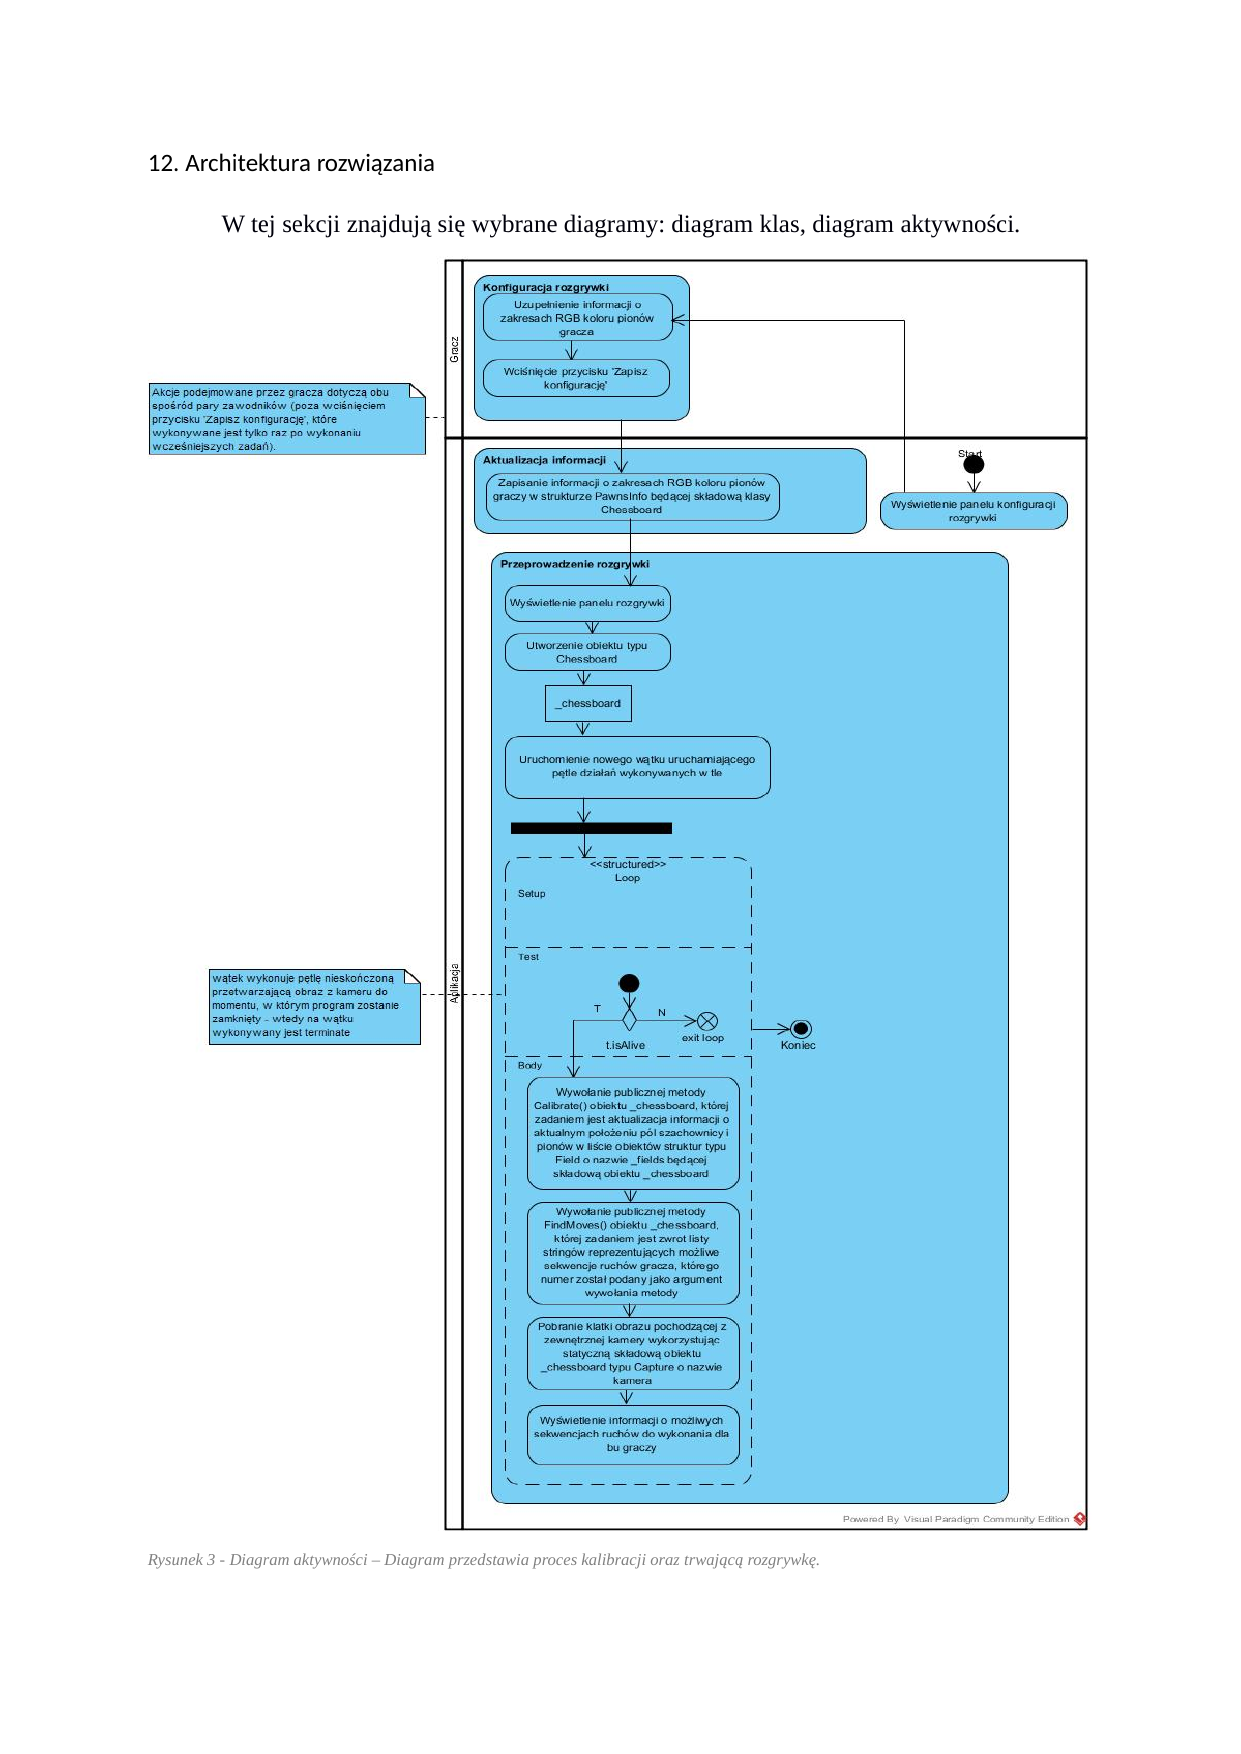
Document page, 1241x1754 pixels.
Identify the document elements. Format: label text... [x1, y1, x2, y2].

text Rysunek 3 - Diagram aktywności – Diagram przedstawia proces kalibracji oraz trwającą rozgrywkę. [148, 1549, 1093, 1568]
subtitle Architektura rozwiązania [148, 148, 1093, 178]
text W tej sekcji znajdują się wybrane diagramy: diagram klas, diagram aktywności. [148, 209, 1093, 237]
picture [147, 256, 1092, 1531]
